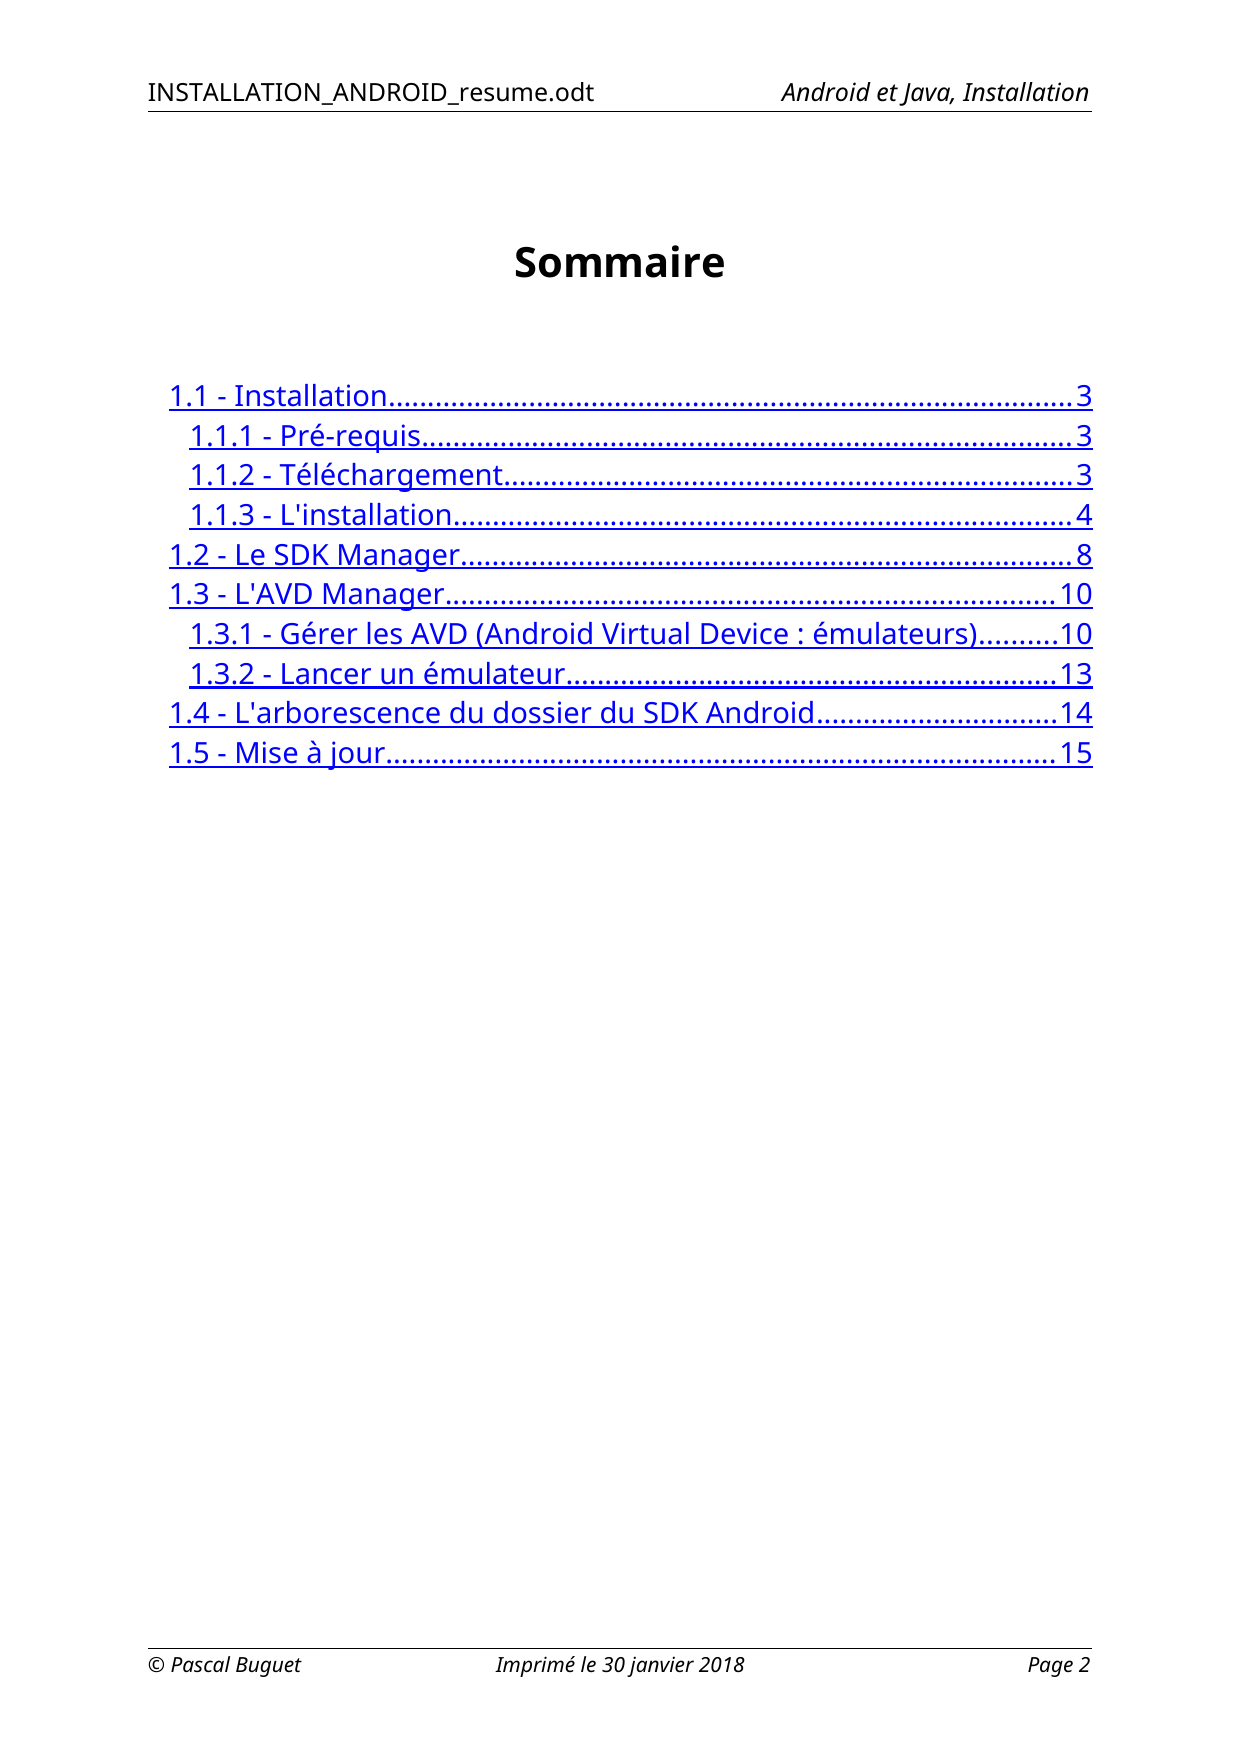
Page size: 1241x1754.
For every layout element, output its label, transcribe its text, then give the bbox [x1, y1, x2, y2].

text [189, 649, 1092, 653]
text [168, 568, 1092, 573]
text 1.3.2 - Lancer un émulateur 13 [189, 653, 1092, 686]
text 1.1.3 - L'installation 4 [189, 494, 1092, 528]
text [168, 727, 1092, 732]
text 1.2 - Le SDK Manager 8 [168, 534, 1092, 567]
text Sommaire [148, 233, 1092, 290]
text [189, 689, 1092, 693]
text 1.4 - L'arborescence du dossier du SDK Android 14 [168, 693, 1092, 726]
text 1.1 - Installation 3 [168, 375, 1092, 409]
text [168, 608, 1092, 613]
text 1.5 - Mise à jour 15 [168, 732, 1092, 766]
text [168, 767, 1092, 772]
text [168, 410, 1092, 415]
text [189, 490, 1092, 494]
text [189, 450, 1092, 454]
text 1.3 - L'AVD Manager 10 [168, 573, 1092, 607]
text 1.3.1 - Gérer les AVD (Android Virtual Device : émulateurs) 10 [189, 613, 1092, 647]
text 1.1.1 - Pré-requis 3 [189, 415, 1092, 448]
text [189, 530, 1092, 534]
text 1.1.2 - Téléchargement 3 [189, 454, 1092, 488]
